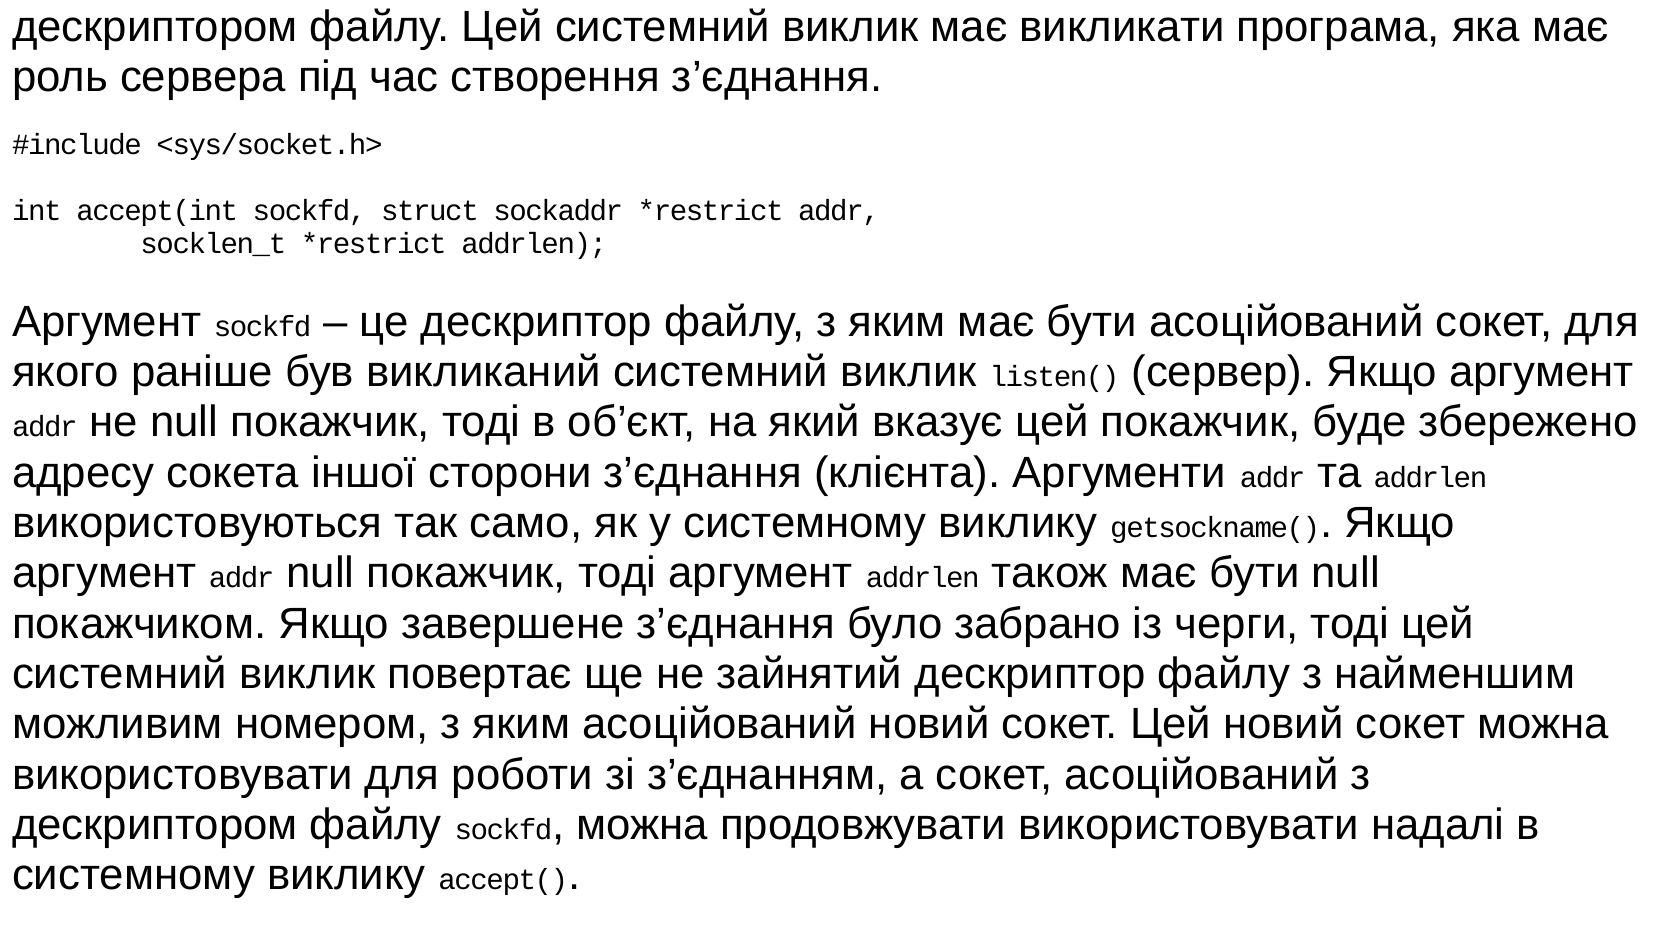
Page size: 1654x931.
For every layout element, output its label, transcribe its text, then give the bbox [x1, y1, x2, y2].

text int accept(int sockfd, struct sockaddr *restrict addr, [12, 196, 1642, 229]
text socklen_t *restrict addrlen); [12, 229, 1642, 262]
text дескриптором файлу. Цей системний виклик має викликати програма, яка має роль сервера під час створення з’єднання. [12, 0, 1642, 101]
text #include <sys/socket.h> [12, 130, 1642, 163]
text Аргумент sockfd – це дескриптор файлу, з яким має бути асоційований сокет, для якого раніше був викликаний системний виклик listen() (сервер). Якщо аргумент addr не null покажчик, тоді в об’єкт, на який вказує цей покажчик, буде збережено адресу сокета іншої сторони з’єднання (клієнта). Аргументи addr та addrlen використовуються так само, як у системному виклику getsockname(). Якщо аргумент addr null покажчик, тоді аргумент addrlen також має бути null покажчиком. Якщо завершене з’єднання було забрано із черги, тоді цей системний виклик повертає ще не зайнятий дескриптор файлу з найменшим можливим номером, з яким асоційований новий сокет. Цей новий сокет можна використовувати для роботи зі з’єднанням, а сокет, асоційований з дескриптором файлу sockfd, можна продовжувати використовувати надалі в системному виклику accept(). [12, 295, 1642, 899]
